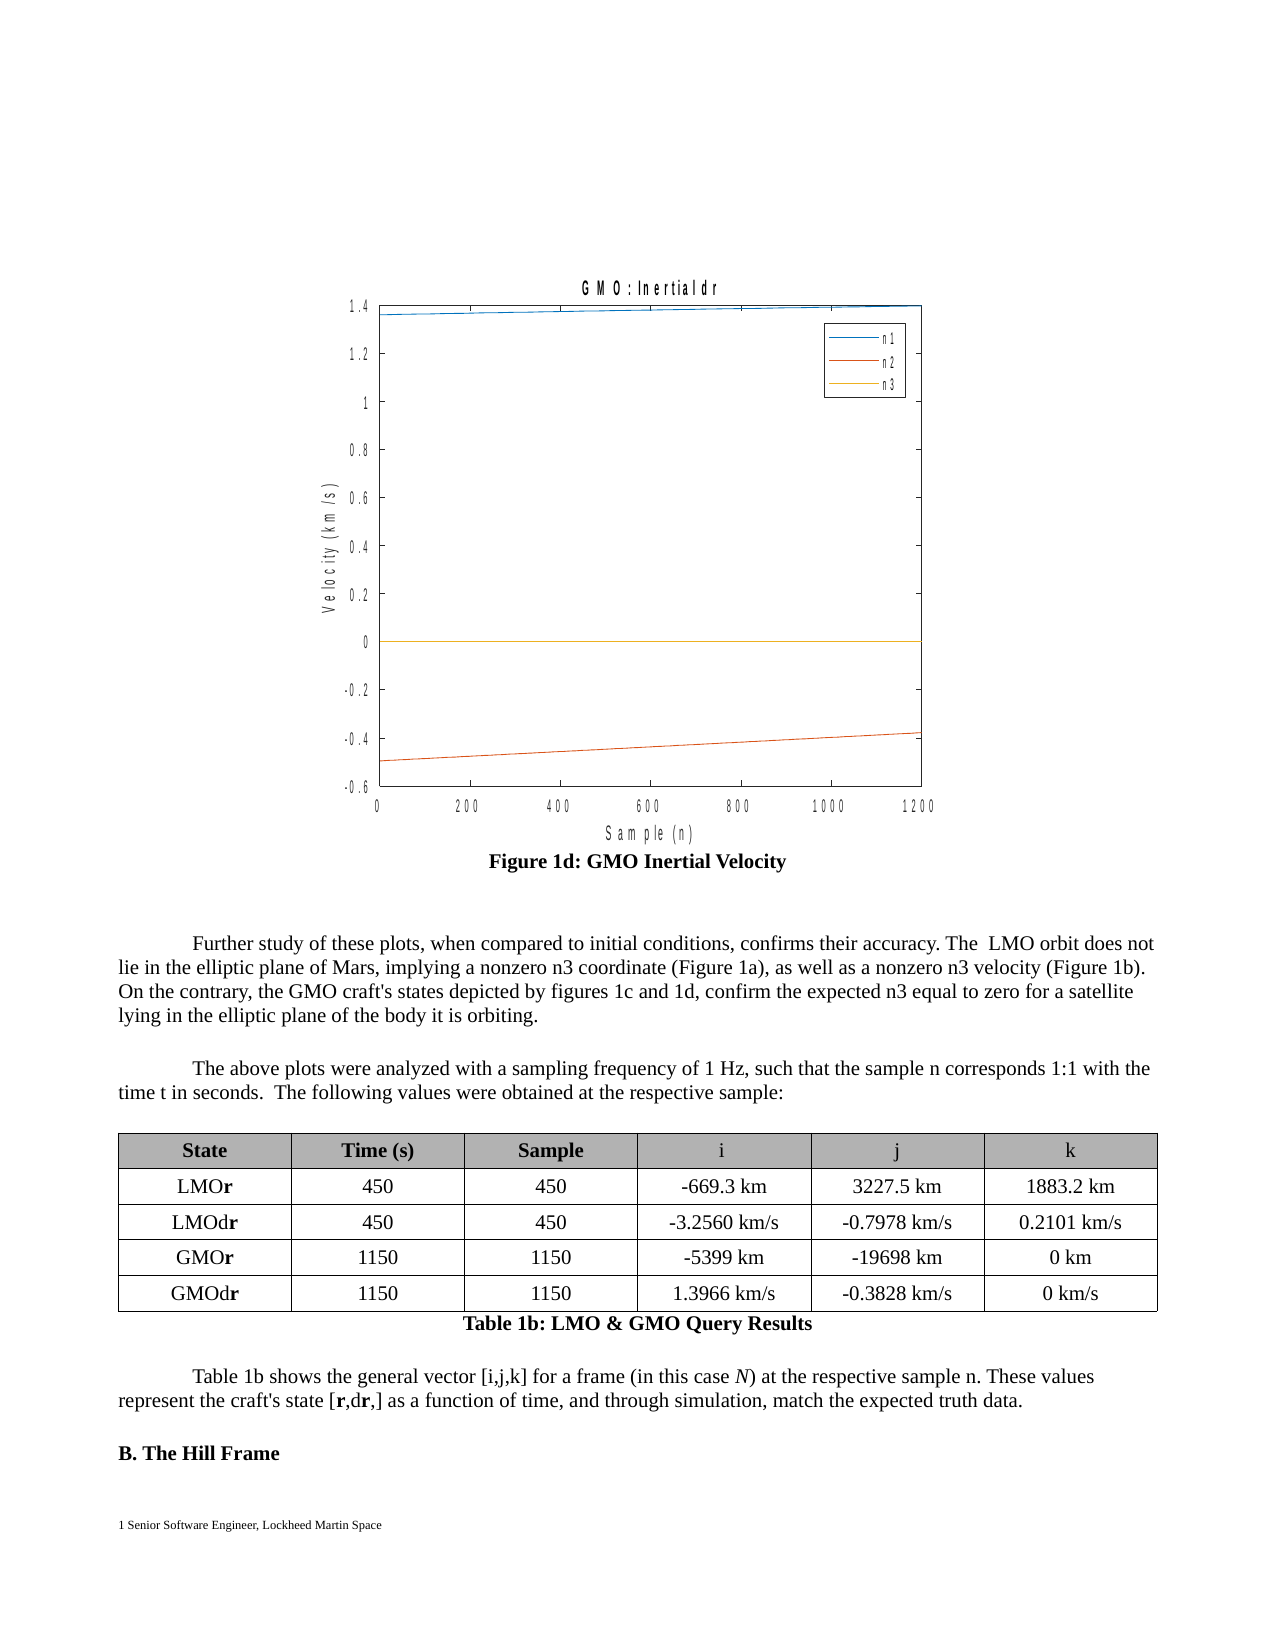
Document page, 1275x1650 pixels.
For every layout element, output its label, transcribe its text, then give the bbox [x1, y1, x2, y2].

text Figure 1d: GMO Inertial Velocity [118, 262, 1157, 873]
table_cell GMOr [119, 1240, 291, 1275]
table_header Time (s) [292, 1134, 464, 1168]
text Table 1b: LMO & GMO Query Results [118, 1312, 1157, 1335]
table_cell 1150 [292, 1240, 464, 1275]
table_cell 450 [292, 1205, 464, 1239]
table_header k [985, 1134, 1157, 1168]
table_cell 0 km/s [985, 1276, 1157, 1311]
table_cell 1883.2 km [985, 1169, 1157, 1204]
table_cell -0.3828 km/s [812, 1276, 984, 1311]
table_cell 450 [292, 1169, 464, 1204]
text The above plots were analyzed with a sampling frequency of 1 Hz, such that the sample n corresponds 1:1 with the time t in seconds. The following values were obtained at the respective sample: [118, 1056, 1157, 1104]
text Table 1b shows the general vector [i,j,k] for a frame (in this case N) at the respective sample n. These values represent the craft's state [r,dr,] as a function of time, and through simulation, match the expected truth data. [118, 1363, 1157, 1412]
table_cell LMOdr [119, 1205, 291, 1239]
table_cell 0.2101 km/s [985, 1205, 1157, 1239]
table_cell -3.2560 km/s [638, 1205, 811, 1239]
table_cell -5399 km [638, 1240, 811, 1275]
table_cell LMOr [119, 1169, 291, 1204]
table_cell -19698 km [812, 1240, 984, 1275]
table_cell GMOdr [119, 1276, 291, 1311]
table_cell 450 [465, 1205, 637, 1239]
table_cell 1150 [292, 1276, 464, 1311]
table_cell -669.3 km [638, 1169, 811, 1204]
table_header State [119, 1134, 291, 1168]
table_header i [638, 1134, 811, 1168]
table_cell 0 km [985, 1240, 1157, 1275]
table_header j [812, 1134, 984, 1168]
table_cell 1150 [465, 1276, 637, 1311]
text Further study of these plots, when compared to initial conditions, confirms their accuracy. The LMO orbit does not lie in the elliptic plane of Mars, implying a nonzero n3 coordinate (Figure 1a), as well as a nonzero n3 velocity (Figure 1b). On the contrary, the GMO craft's states depicted by figures 1c and 1d, confirm the expected n3 equal to zero for a satellite lying in the elliptic plane of the body it is orbiting. [118, 931, 1157, 1027]
text B. The Hill Frame [118, 1440, 1157, 1464]
table_cell 450 [465, 1169, 637, 1204]
table_header Sample [465, 1134, 637, 1168]
table_cell 1150 [465, 1240, 637, 1275]
table_cell 1.3966 km/s [638, 1276, 811, 1311]
table_cell 3227.5 km [812, 1169, 984, 1204]
table_cell -0.7978 km/s [812, 1205, 984, 1239]
